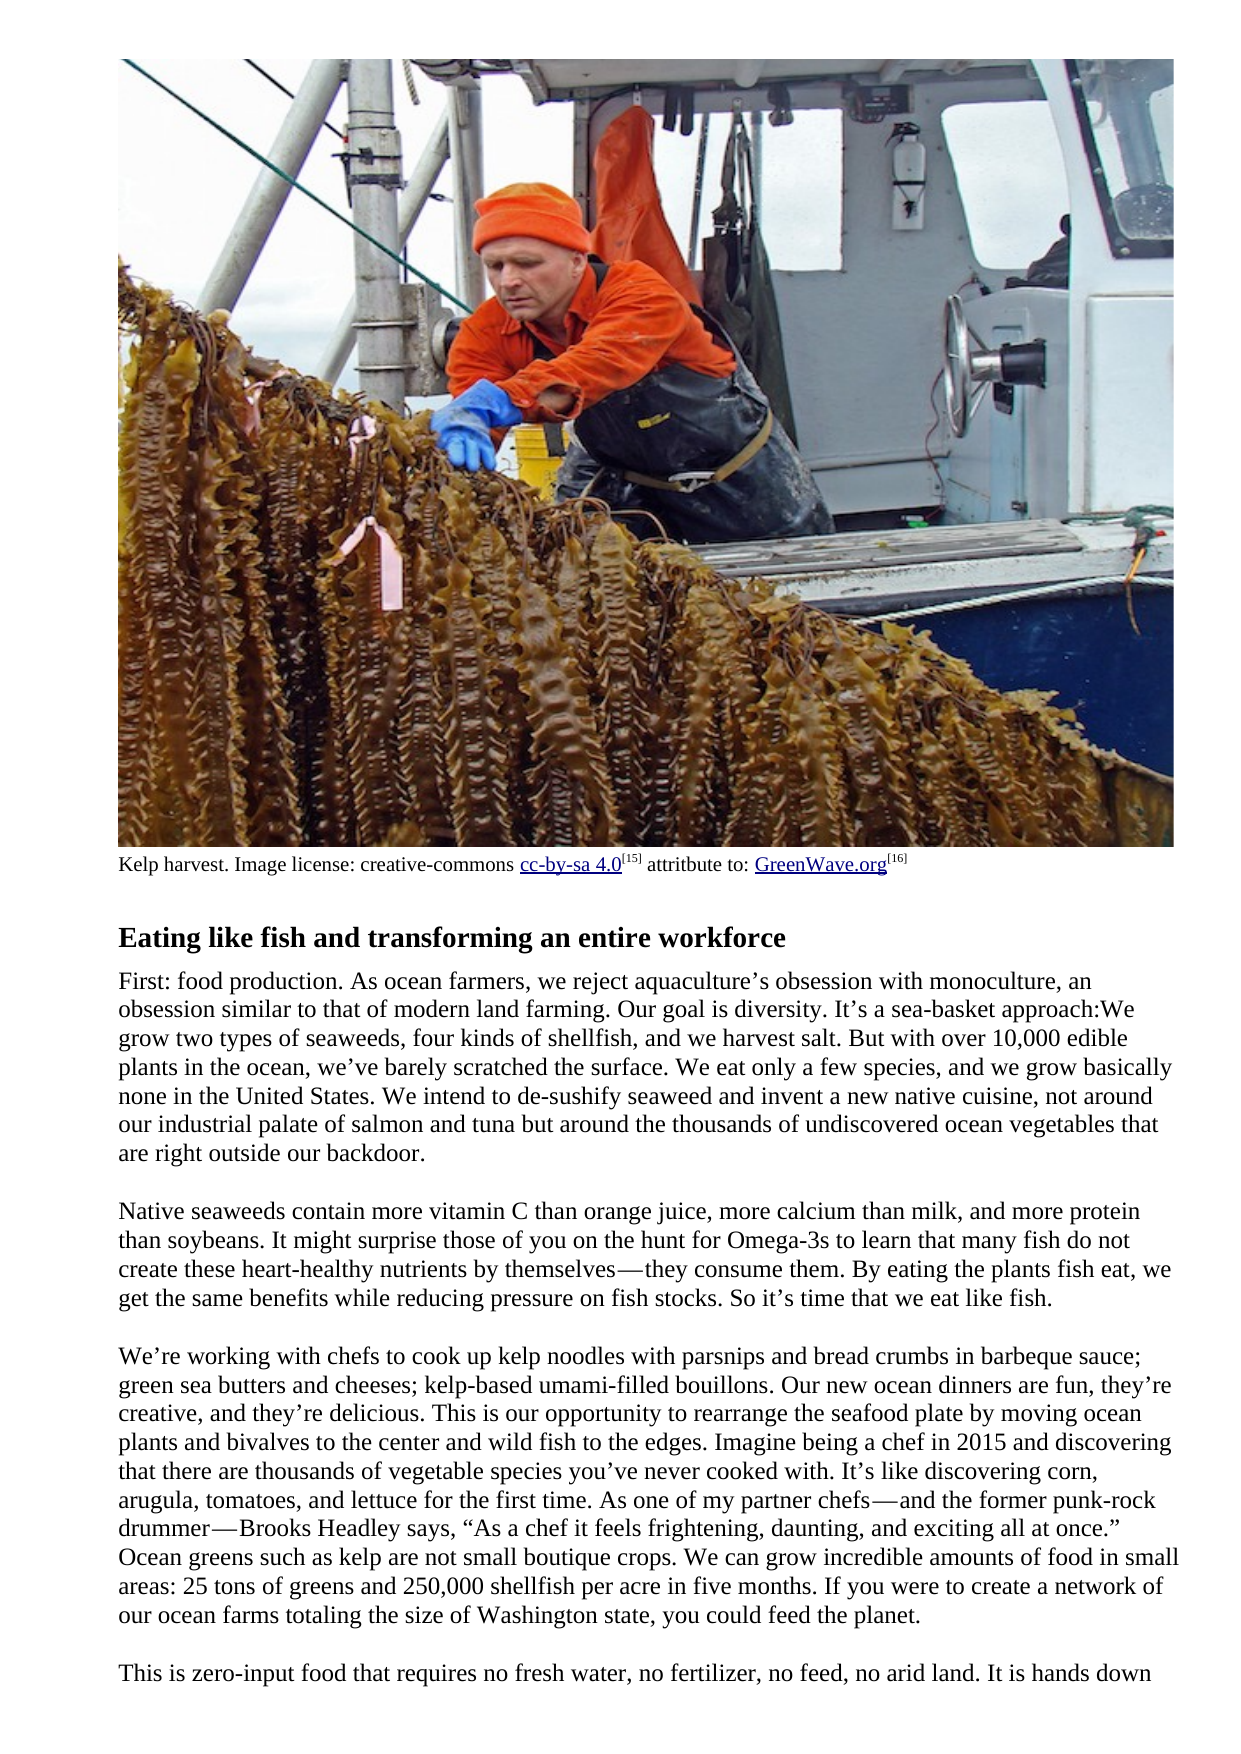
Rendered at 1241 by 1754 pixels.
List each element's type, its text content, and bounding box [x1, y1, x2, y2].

text Native seaweeds contain more vitamin C than orange juice, more calcium than milk, and more protein than soybeans. It might surprise those of you on the hunt for Omega-3s to learn that many fish do not create these heart-healthy nutrients by themselves — they consume them. By eating the plants fish eat, we get the same benefits while reducing pressure on fish stocks. So it’s time that we eat like fish. [118, 1196, 1181, 1311]
text This is zero-input food that requires no fresh water, no fertilizer, no feed, no arid land. It is hands down [118, 1658, 1181, 1687]
picture [118, 59, 1174, 847]
text First: food production. As ocean farmers, we reject aquaculture’s obsession with monoculture, an obsession similar to that of modern land farming. Our goal is diversity. It’s a sea-basket approach:We grow two types of seaweeds, four kinds of shellfish, and we harvest salt. But with over 10,000 edible plants in the ocean, we’ve barely scratched the surface. We eat only a few species, and we grow basically none in the United States. We intend to de-sushify seaweed and invent a new native cuisine, not around our industrial palate of salmon and tuna but around the thousands of undiscovered ocean vegetables that are right outside our backdoor. [118, 966, 1181, 1167]
text Kelp harvest. Image license: creative-commons cc-by-sa 4.0 attritbute to: GreenWave.org [118, 59, 1181, 876]
subtitle Eating like fish and transforming an entire workforce [118, 920, 1181, 953]
text We’re working with chefs to cook up kelp noodles with parsnips and bread crumbs in barbeque sauce; green sea butters and cheeses; kelp-based umami-filled bouillons. Our new ocean dinners are fun, they’re creative, and they’re delicious. This is our opportunity to rearrange the seafood plate by moving ocean plants and bivalves to the center and wild fish to the edges. Imagine being a chef in 2015 and discovering that there are thousands of vegetable species you’ve never cooked with. It’s like discovering corn, arugula, tomatoes, and lettuce for the first time. As one of my partner chefs — and the former punk-rock drummer — Brooks Headley says, “As a chef it feels frightening, daunting, and exciting all at once.” Ocean greens such as kelp are not small boutique crops. We can grow incredible amounts of food in small areas: 25 tons of greens and 250,000 shellfish per acre in five months. If you were to create a network of our ocean farms totaling the size of Washington state, you could feed the planet. [118, 1341, 1181, 1628]
